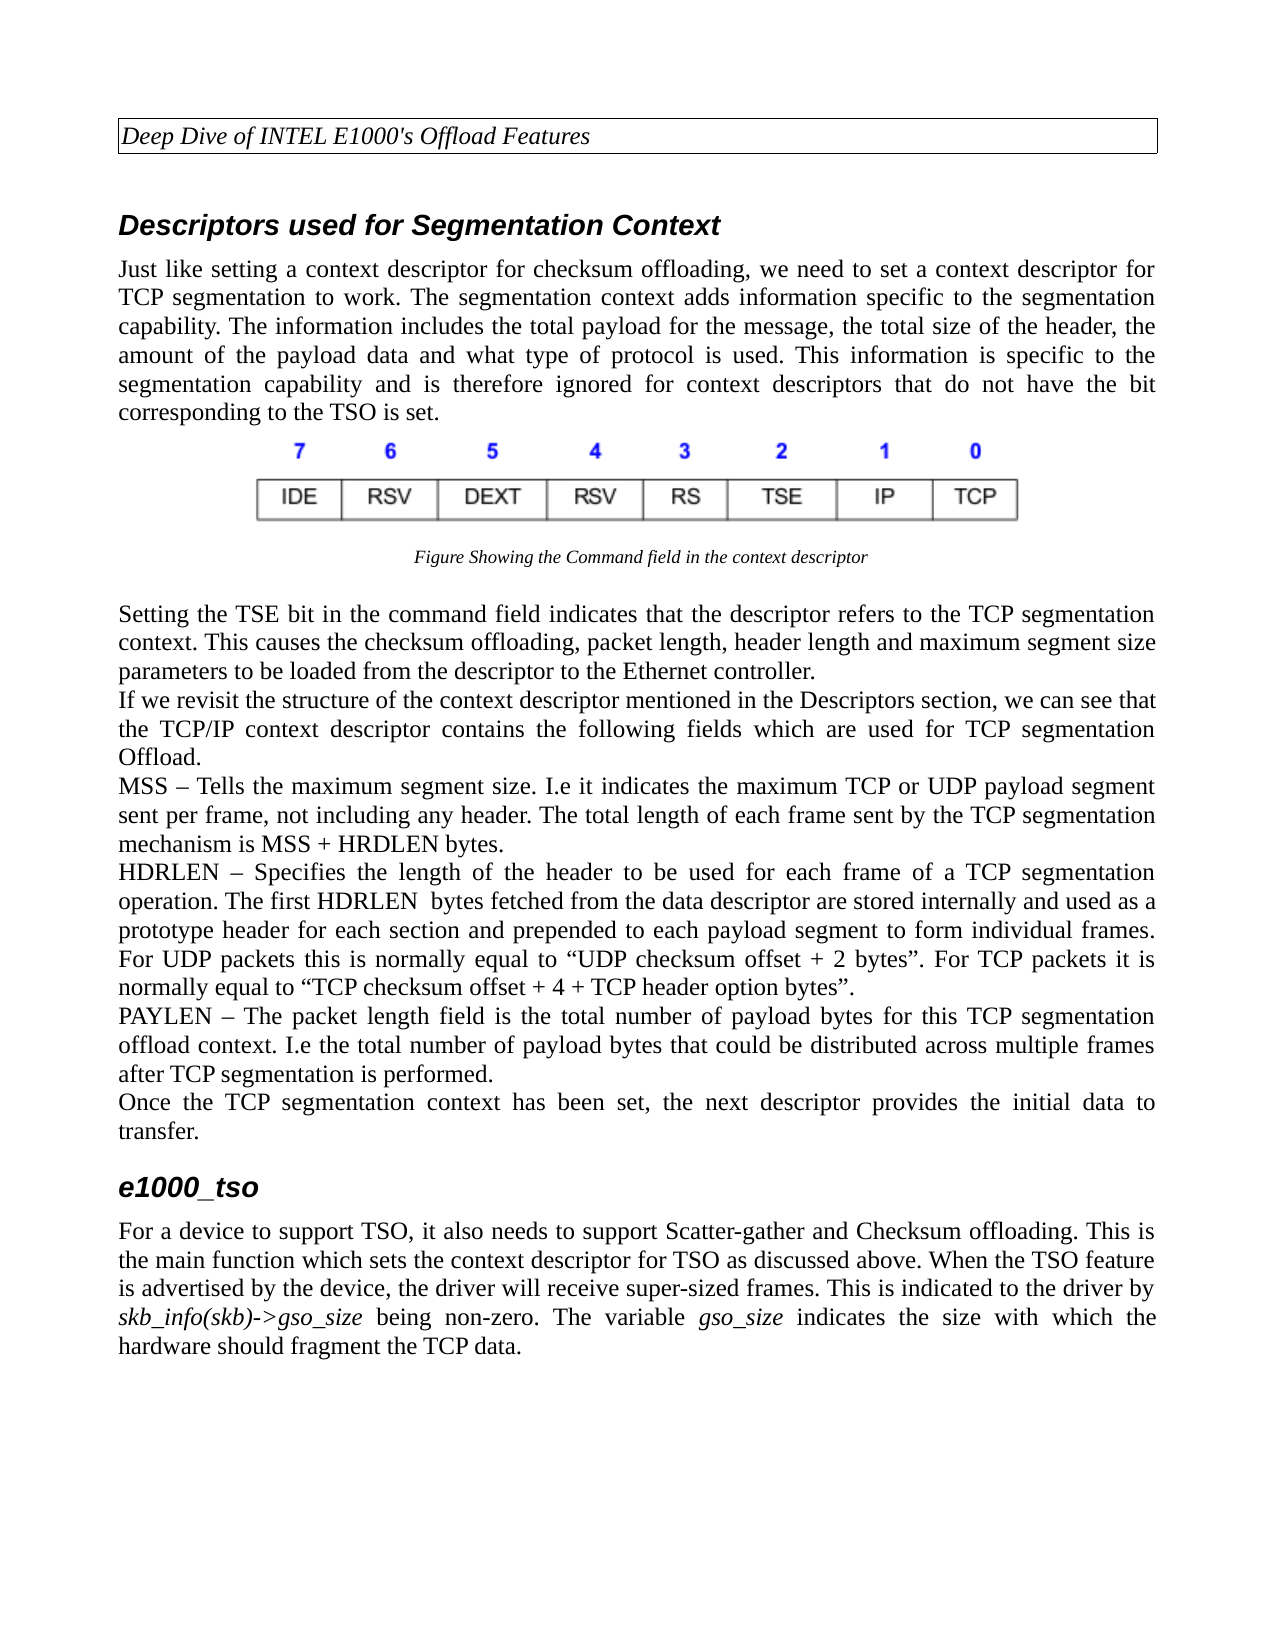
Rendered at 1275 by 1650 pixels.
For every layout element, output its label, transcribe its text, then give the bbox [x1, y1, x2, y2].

text MSS – Tells the maximum segment size. I.e it indicates the maximum TCP or UDP payload segment sent per frame, not including any header. The total length of each frame sent by the TCP segmentation mechanism is MSS + HRDLEN bytes. [118, 771, 1157, 857]
text PAYLEN – The packet length field is the total number of payload bytes for this TCP segmentation offload context. I.e the total number of payload bytes that could be distributed across multiple frames after TCP segmentation is performed. [118, 1001, 1157, 1087]
text Setting the TSE bit in the command field indicates that the descriptor refers to the TCP segmentation context. This causes the checksum offloading, packet length, header length and maximum segment size parameters to be loaded from the descriptor to the Ethernet controller. [118, 599, 1157, 685]
picture [244, 426, 1031, 534]
text For a device to support TSO, it also needs to support Scatter-gather and Checksum offloading. This is the main function which sets the context descriptor for TSO as discussed above. When the TSO feature is advertised by the device, the driver will receive super-sized frames. This is indicated to the driver by skb_info(skb)->gso_size being non-zero. The variable gso_size indicates the size with which the hardware should fragment the TCP data. [118, 1216, 1157, 1360]
text Once the TCP segmentation context has been set, the next descriptor provides the initial data to transfer. [118, 1087, 1157, 1145]
text Just like setting a context descriptor for checksum offloading, we need to set a context descriptor for TCP segmentation to work. The segmentation context adds information specific to the segmentation capability. The information includes the total payload for the message, the total size of the header, the amount of the payload data and what type of protocol is used. This information is specific to the segmentation capability and is therefore ignored for context descriptors that do not have the bit corresponding to the TSO is set. [118, 254, 1157, 426]
subtitle Descriptors used for Segmentation Context [118, 208, 1157, 241]
subtitle e1000_tso [118, 1170, 1157, 1203]
text HDRLEN – Specifies the length of the header to be used for each frame of a TCP segmentation operation. The first HDRLEN bytes fetched from the data descriptor are stored internally and used as a prototype header for each section and prepended to each payload segment to form individual frames. For UDP packets this is normally equal to “UDP checksum offset + 2 bytes”. For TCP packets it is normally equal to “TCP checksum offset + 4 + TCP header option bytes”. [118, 857, 1157, 1001]
text If we revisit the structure of the context descriptor mentioned in the Descriptors section, we can see that the TCP/IP context descriptor contains the following fields which are used for TCP segmentation Offload. [118, 685, 1157, 771]
